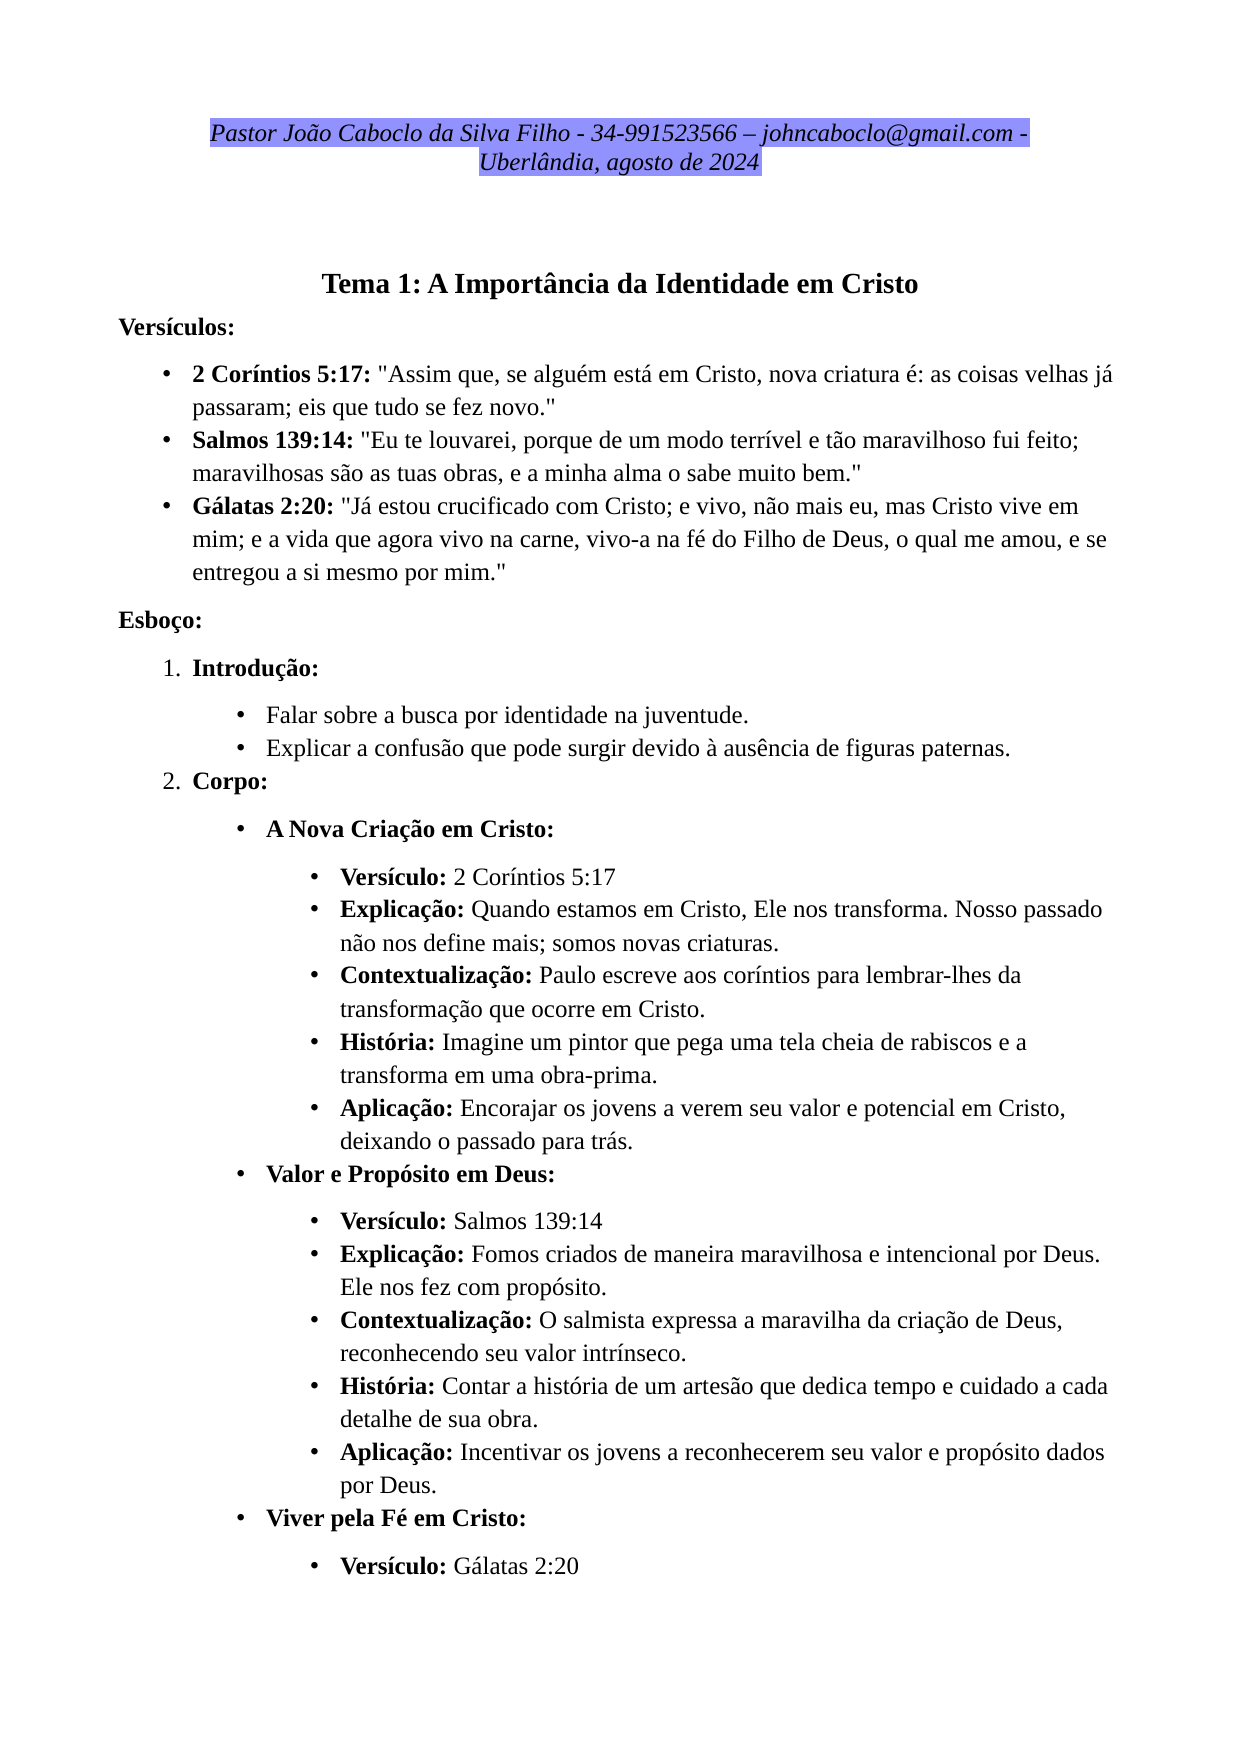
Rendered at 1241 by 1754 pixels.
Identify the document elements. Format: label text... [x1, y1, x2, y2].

list A Nova Criação em Cristo: [236, 814, 1122, 843]
list História: Contar a história de um artesão que dedica tempo e cuidado a cada detalhe de sua obra. [310, 1371, 1122, 1433]
list Contextualização: Paulo escreve aos coríntios para lembrar-lhes da transformação que ocorre em Cristo. [310, 961, 1122, 1022]
list Versículo: 2 Coríntios 5:17 [310, 862, 1122, 890]
list Explicar a confusão que pode surgir devido à ausência de figuras paternas. [236, 733, 1122, 762]
list Gálatas 2:20: "Já estou crucificado com Cristo; e vivo, não mais eu, mas Cristo vive em mim; e a vida que agora vivo na carne, vivo-a na fé do Filho de Deus, o qual me amou, e se entregou a si mesmo por mim." [162, 491, 1122, 586]
list Salmos 139:14: "Eu te louvarei, porque de um modo terrível e tão maravilhoso fui feito; maravilhosas são as tuas obras, e a minha alma o sabe muito bem." [162, 425, 1122, 487]
list 2 Coríntios 5:17: "Assim que, se alguém está em Cristo, nova criatura é: as coisas velhas já passaram; eis que tudo se fez novo." [162, 359, 1122, 421]
list Versículo: Gálatas 2:20 [310, 1551, 1122, 1580]
list História: Imagine um pintor que pega uma tela cheia de rabiscos e a transforma em uma obra-prima. [310, 1027, 1122, 1088]
text Esboço: [118, 605, 1122, 634]
list Contextualização: O salmista expressa a maravilha da criação de Deus, reconhecendo seu valor intrínseco. [310, 1305, 1122, 1367]
list Falar sobre a busca por identidade na juventude. [236, 700, 1122, 729]
list Aplicação: Encorajar os jovens a verem seu valor e potencial em Cristo, deixando o passado para trás. [310, 1093, 1122, 1154]
list Aplicação: Incentivar os jovens a reconhecerem seu valor e propósito dados por Deus. [310, 1437, 1122, 1499]
list Introdução: [162, 653, 1122, 681]
list Explicação: Quando estamos em Cristo, Ele nos transforma. Nosso passado não nos define mais; somos novas criaturas. [310, 894, 1122, 956]
list Explicação: Fomos criados de maneira maravilhosa e intencional por Deus. Ele nos fez com propósito. [310, 1239, 1122, 1301]
list Valor e Propósito em Deus: [236, 1159, 1122, 1187]
subtitle Tema 1: A Importância da Identidade em Cristo [118, 266, 1122, 299]
list Corpo: [162, 766, 1122, 795]
text Versículos: [118, 312, 1122, 341]
list Viver pela Fé em Cristo: [236, 1503, 1122, 1532]
list Versículo: Salmos 139:14 [310, 1206, 1122, 1235]
